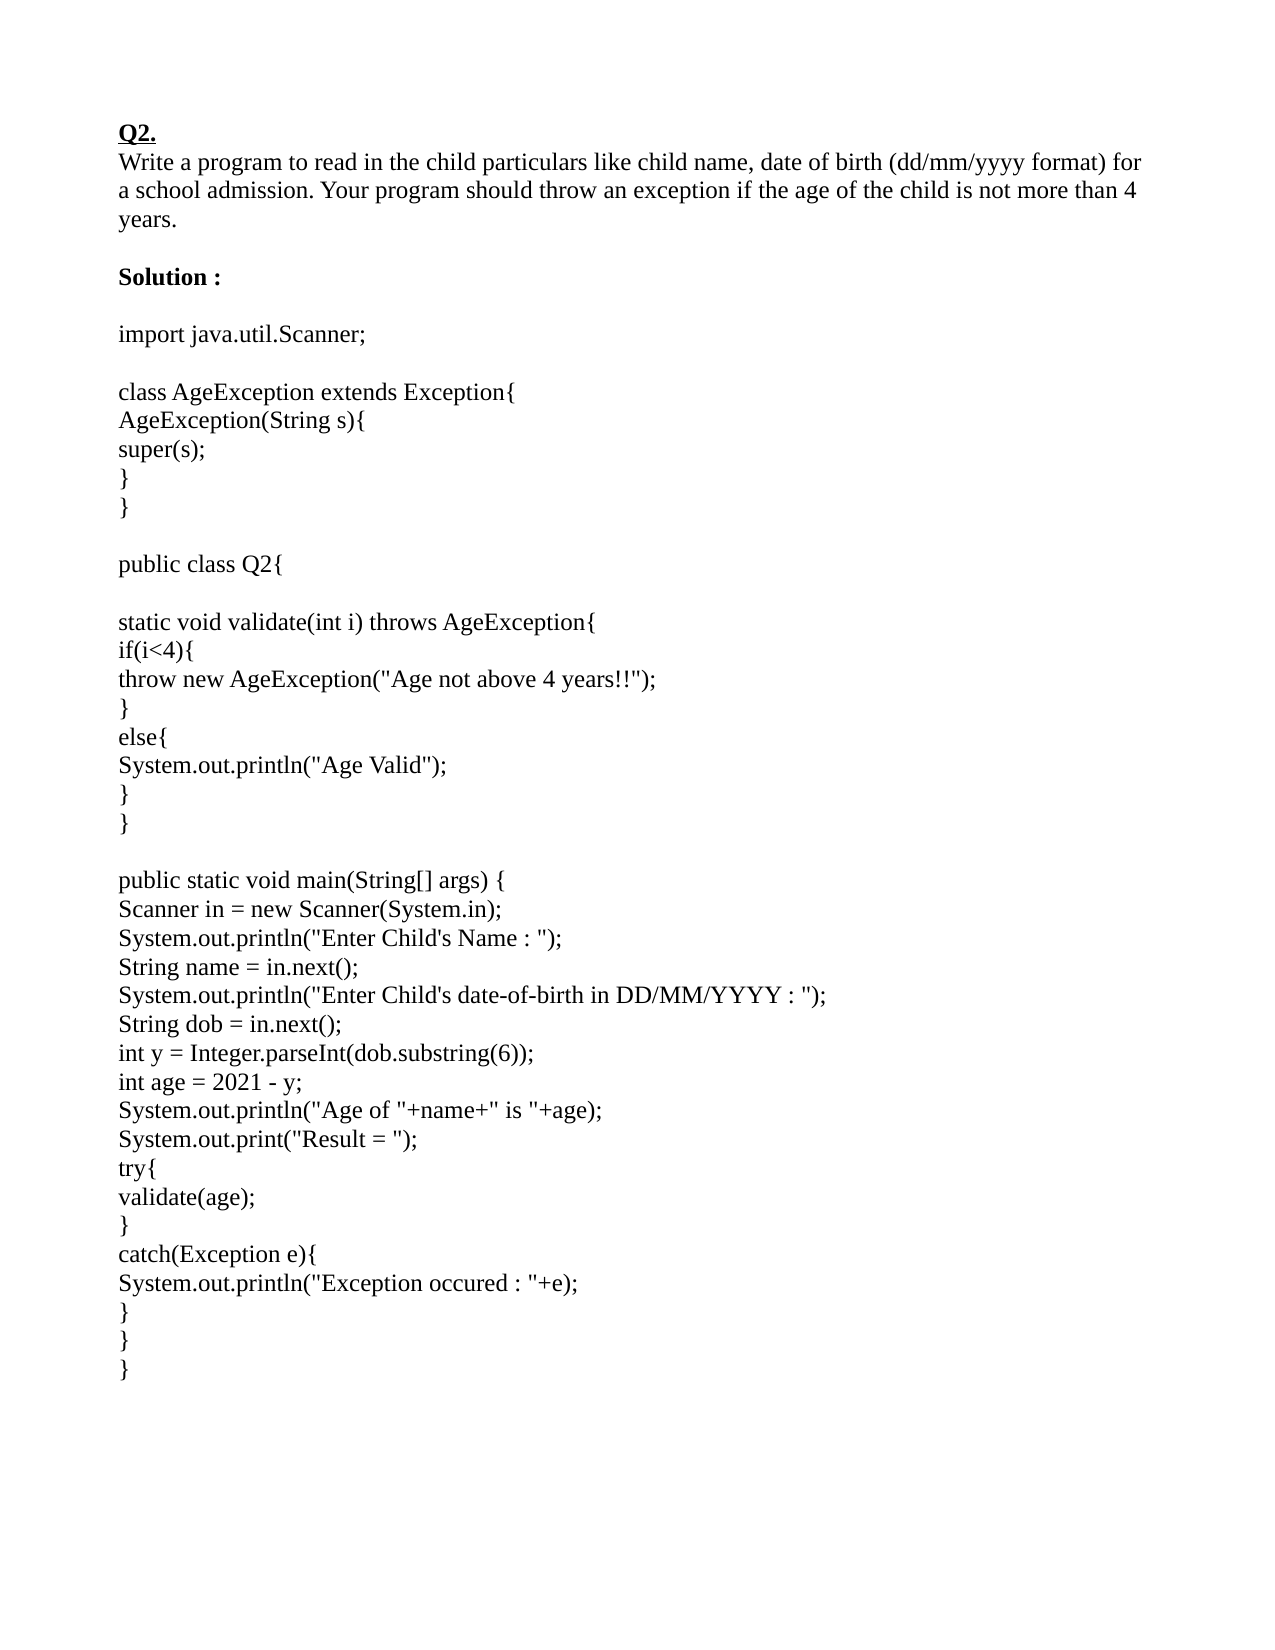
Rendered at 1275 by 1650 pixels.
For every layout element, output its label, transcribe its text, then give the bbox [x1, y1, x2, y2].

text String name = in.next(); [118, 952, 1157, 981]
text } [118, 492, 1157, 521]
text import java.util.Scanner; [118, 319, 1157, 348]
text int y = Integer.parseInt(dob.substring(6)); [118, 1038, 1157, 1067]
text System.out.println("Age of "+name+" is "+age); [118, 1096, 1157, 1124]
text } [118, 463, 1157, 492]
text System.out.print("Result = "); [118, 1124, 1157, 1153]
text AgeException(String s){ [118, 406, 1157, 434]
text throw new AgeException("Age not above 4 years!!"); [118, 664, 1157, 693]
text } [118, 1297, 1157, 1326]
text Q2. [118, 118, 1157, 147]
text } [118, 1211, 1157, 1239]
text Scanner in = new Scanner(System.in); [118, 894, 1157, 923]
text super(s); [118, 434, 1157, 463]
text try{ [118, 1153, 1157, 1182]
text else{ [118, 722, 1157, 751]
text Solution : [118, 262, 1157, 291]
text int age = 2021 - y; [118, 1067, 1157, 1096]
text System.out.println("Enter Child's Name : "); [118, 923, 1157, 952]
text class AgeException extends Exception{ [118, 377, 1157, 406]
text String dob = in.next(); [118, 1009, 1157, 1038]
text validate(age); [118, 1182, 1157, 1211]
text Write a program to read in the child particulars like child name, date of birth (dd/mm/yyyy format) for a school admission. Your program should throw an exception if the age of the child is not more than 4 years. [118, 147, 1157, 233]
text } [118, 779, 1157, 808]
text } [118, 693, 1157, 722]
text public class Q2{ [118, 549, 1157, 578]
text System.out.println("Enter Child's date-of-birth in DD/MM/YYYY : "); [118, 981, 1157, 1009]
text if(i<4){ [118, 636, 1157, 664]
text System.out.println("Age Valid"); [118, 751, 1157, 779]
text catch(Exception e){ [118, 1239, 1157, 1268]
text } [118, 1354, 1157, 1383]
text public static void main(String[] args) { [118, 866, 1157, 894]
text } [118, 808, 1157, 837]
text } [118, 1326, 1157, 1354]
text static void validate(int i) throws AgeException{ [118, 607, 1157, 636]
text System.out.println("Exception occured : "+e); [118, 1268, 1157, 1297]
